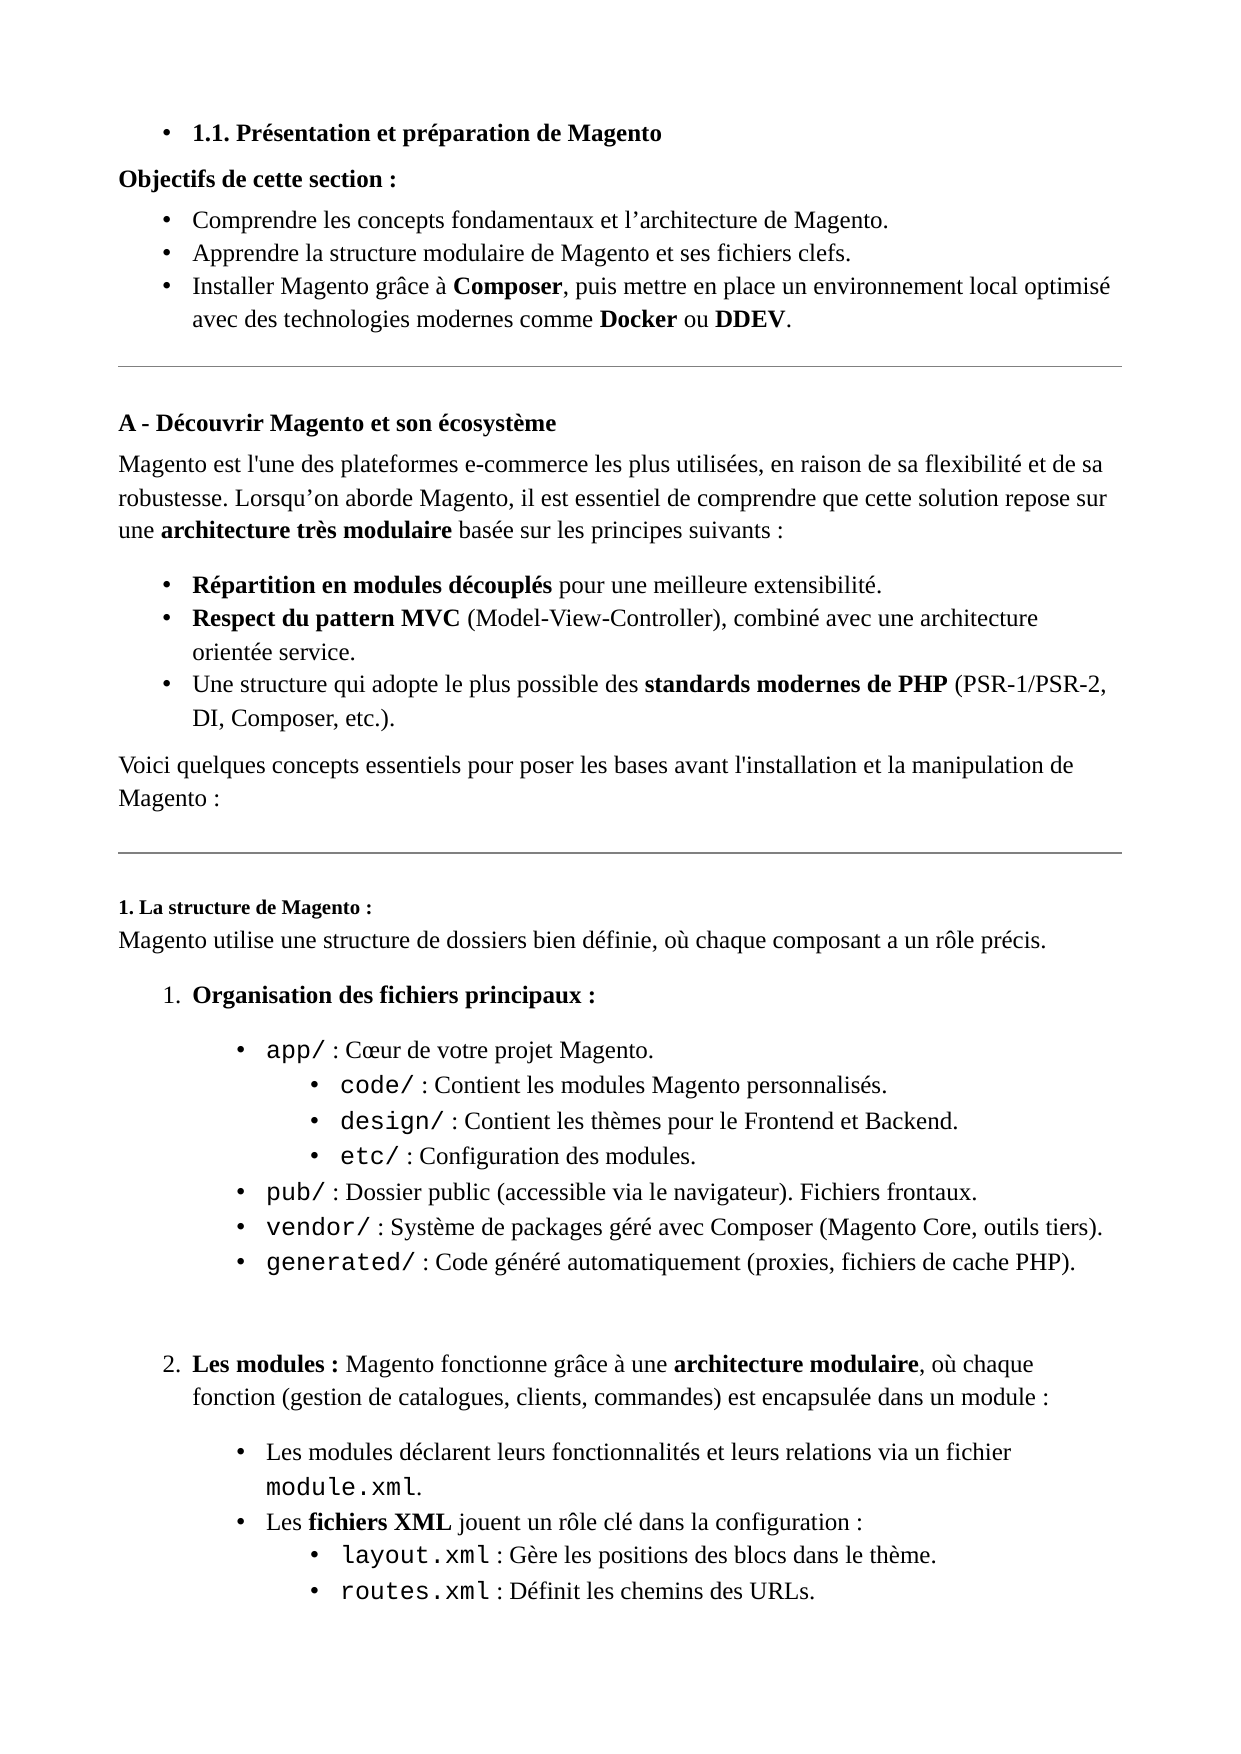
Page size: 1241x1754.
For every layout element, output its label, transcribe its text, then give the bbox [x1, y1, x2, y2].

list pub/ : Dossier public (accessible via le navigateur). Fichiers frontaux. [236, 1177, 1122, 1207]
list vendor/ : Système de packages géré avec Composer (Magento Core, outils tiers). [236, 1212, 1122, 1243]
subtitle 1. La structure de Magento : [118, 895, 1122, 919]
list Respect du pattern MVC (Model-View-Controller), combiné avec une architecture orientée service. [162, 603, 1122, 665]
list Répartition en modules découplés pour une meilleure extensibilité. [162, 571, 1122, 599]
text Magento utilise une structure de dossiers bien définie, où chaque composant a un rôle précis. [118, 925, 1122, 954]
list etc/ : Configuration des modules. [310, 1141, 1122, 1172]
list 1.1. Présentation et préparation de Magento [162, 118, 1122, 147]
list layout.xml : Gère les positions des blocs dans le thème. [310, 1540, 1122, 1571]
list Les fichiers XML jouent un rôle clé dans la configuration : [236, 1507, 1122, 1536]
text Voici quelques concepts essentiels pour poser les bases avant l'installation et la manipulation de Magento : [118, 750, 1122, 812]
list app/ : Cœur de votre projet Magento. [236, 1035, 1122, 1066]
subtitle A - Découvrir Magento et son écosystème [118, 408, 1122, 437]
list code/ : Contient les modules Magento personnalisés. [310, 1070, 1122, 1101]
list Installer Magento grâce à Composer, puis mettre en place un environnement local optimisé avec des technologies modernes comme Docker ou DDEV. [162, 271, 1122, 333]
text Magento est l'une des plateformes e-commerce les plus utilisées, en raison de sa flexibilité et de sa robustesse. Lorsqu’on aborde Magento, il est essentiel de comprendre que cette solution repose sur une architecture très modulaire basée sur les principes suivants : [118, 449, 1122, 544]
list Les modules déclarent leurs fonctionnalités et leurs relations via un fichier module.xml. [236, 1437, 1122, 1503]
list Organisation des fichiers principaux : [162, 980, 1122, 1009]
list Une structure qui adopte le plus possible des standards modernes de PHP (PSR-1/PSR-2, DI, Composer, etc.). [162, 669, 1122, 731]
subtitle Objectifs de cette section : [118, 164, 1122, 192]
list generated/ : Code généré automatiquement (proxies, fichiers de cache PHP). [236, 1247, 1122, 1278]
list Apprendre la structure modulaire de Magento et ses fichiers clefs. [162, 238, 1122, 267]
list Les modules : Magento fonctionne grâce à une architecture modulaire, où chaque fonction (gestion de catalogues, clients, commandes) est encapsulée dans un module : [162, 1349, 1122, 1411]
list design/ : Contient les thèmes pour le Frontend et Backend. [310, 1106, 1122, 1137]
list Comprendre les concepts fondamentaux et l’architecture de Magento. [162, 205, 1122, 234]
list routes.xml : Définit les chemins des URLs. [310, 1576, 1122, 1607]
